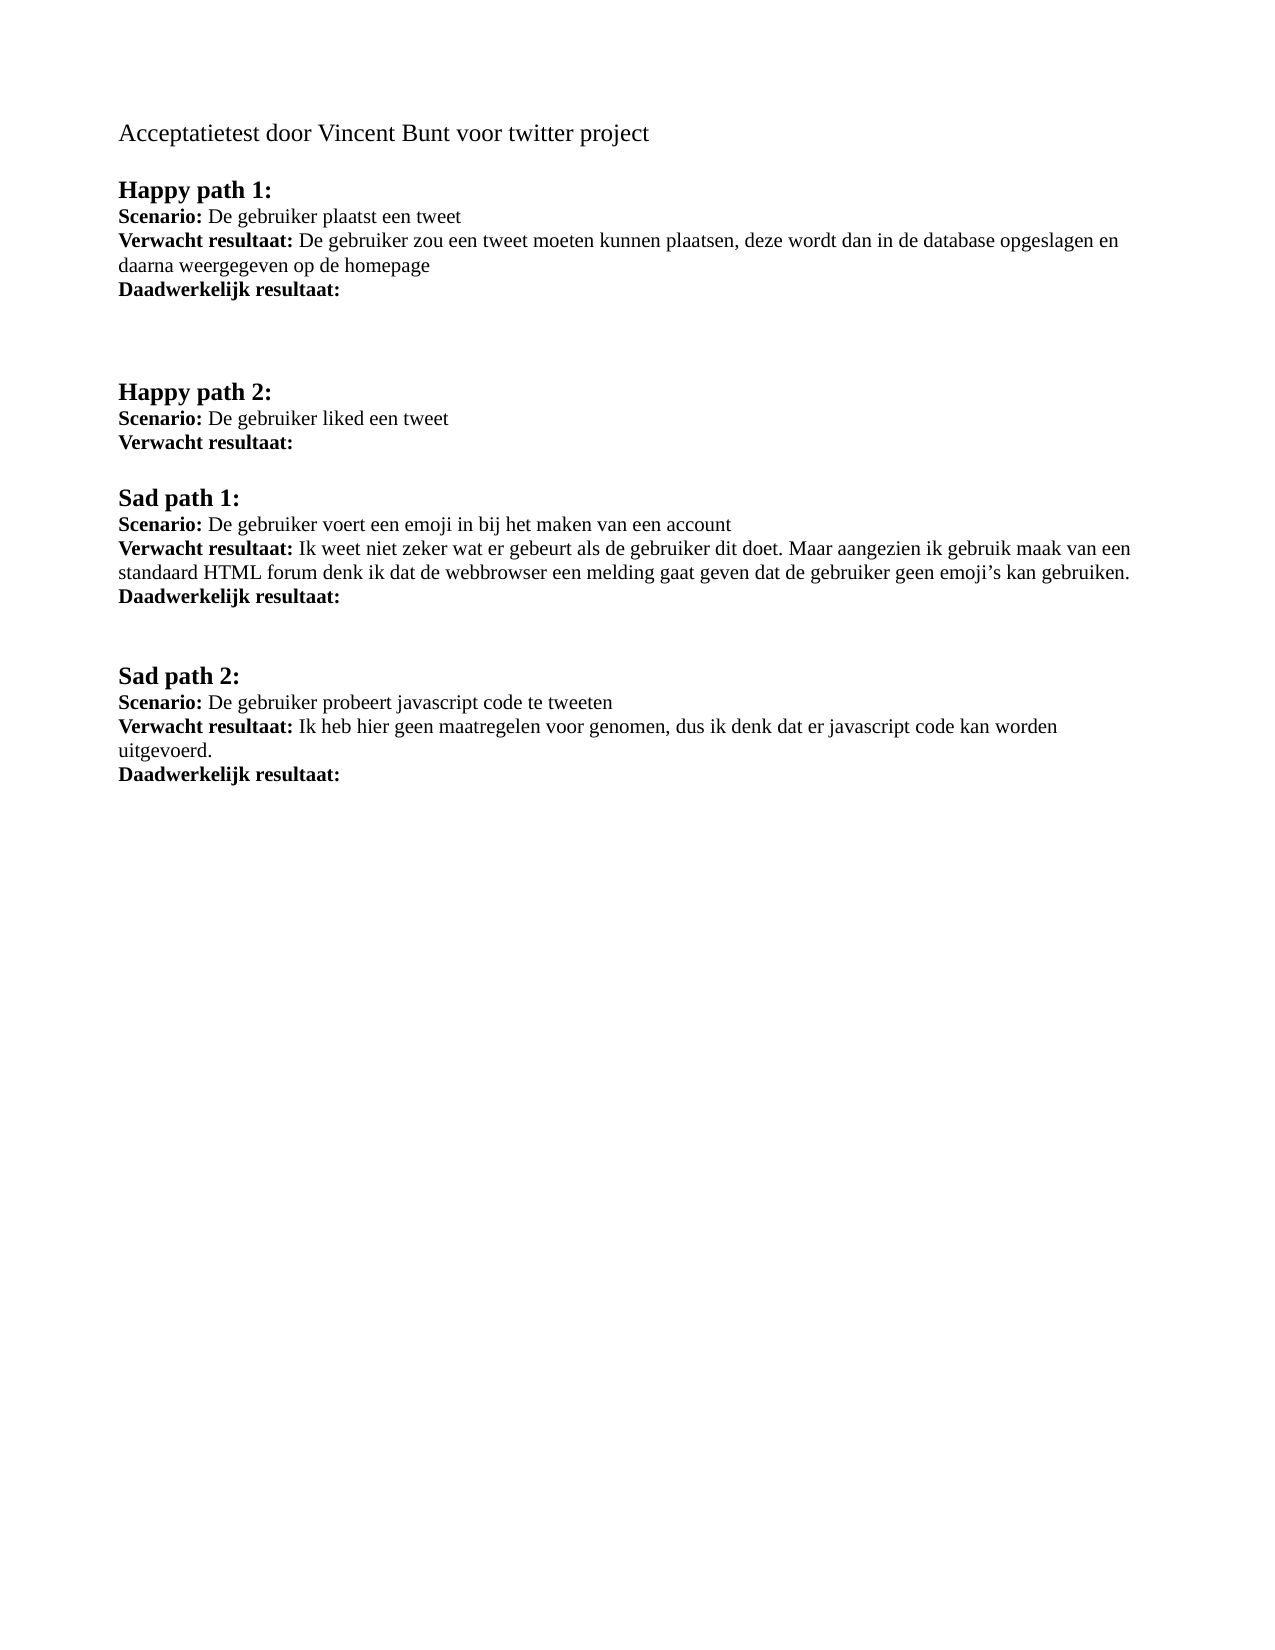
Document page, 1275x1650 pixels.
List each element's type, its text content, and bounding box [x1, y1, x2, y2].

text Daadwerkelijk resultaat: [118, 584, 1157, 608]
text Scenario: De gebruiker probeert javascript code te tweeten [118, 690, 1157, 714]
text Verwacht resultaat: [118, 430, 1157, 454]
text Happy path 2: [118, 377, 1157, 406]
text Sad path 1: [118, 483, 1157, 512]
text Scenario: De gebruiker liked een tweet [118, 406, 1157, 430]
text Verwacht resultaat: De gebruiker zou een tweet moeten kunnen plaatsen, deze wordt dan in de database opgeslagen en daarna weergegeven op de homepage [118, 228, 1157, 277]
text Scenario: De gebruiker plaatst een tweet [118, 204, 1157, 228]
text Acceptatietest door Vincent Bunt voor twitter project [118, 118, 1157, 147]
text Verwacht resultaat: Ik weet niet zeker wat er gebeurt als de gebruiker dit doet. Maar aangezien ik gebruik maak van een standaard HTML forum denk ik dat de webbrowser een melding gaat geven dat de gebruiker geen emoji’s kan gebruiken. [118, 536, 1157, 584]
text Happy path 1: [118, 176, 1157, 204]
text Daadwerkelijk resultaat: [118, 762, 1157, 786]
text Sad path 2: [118, 661, 1157, 690]
text Daadwerkelijk resultaat: [118, 277, 1157, 301]
text Verwacht resultaat: Ik heb hier geen maatregelen voor genomen, dus ik denk dat er javascript code kan worden uitgevoerd. [118, 714, 1157, 762]
text Scenario: De gebruiker voert een emoji in bij het maken van een account [118, 512, 1157, 536]
